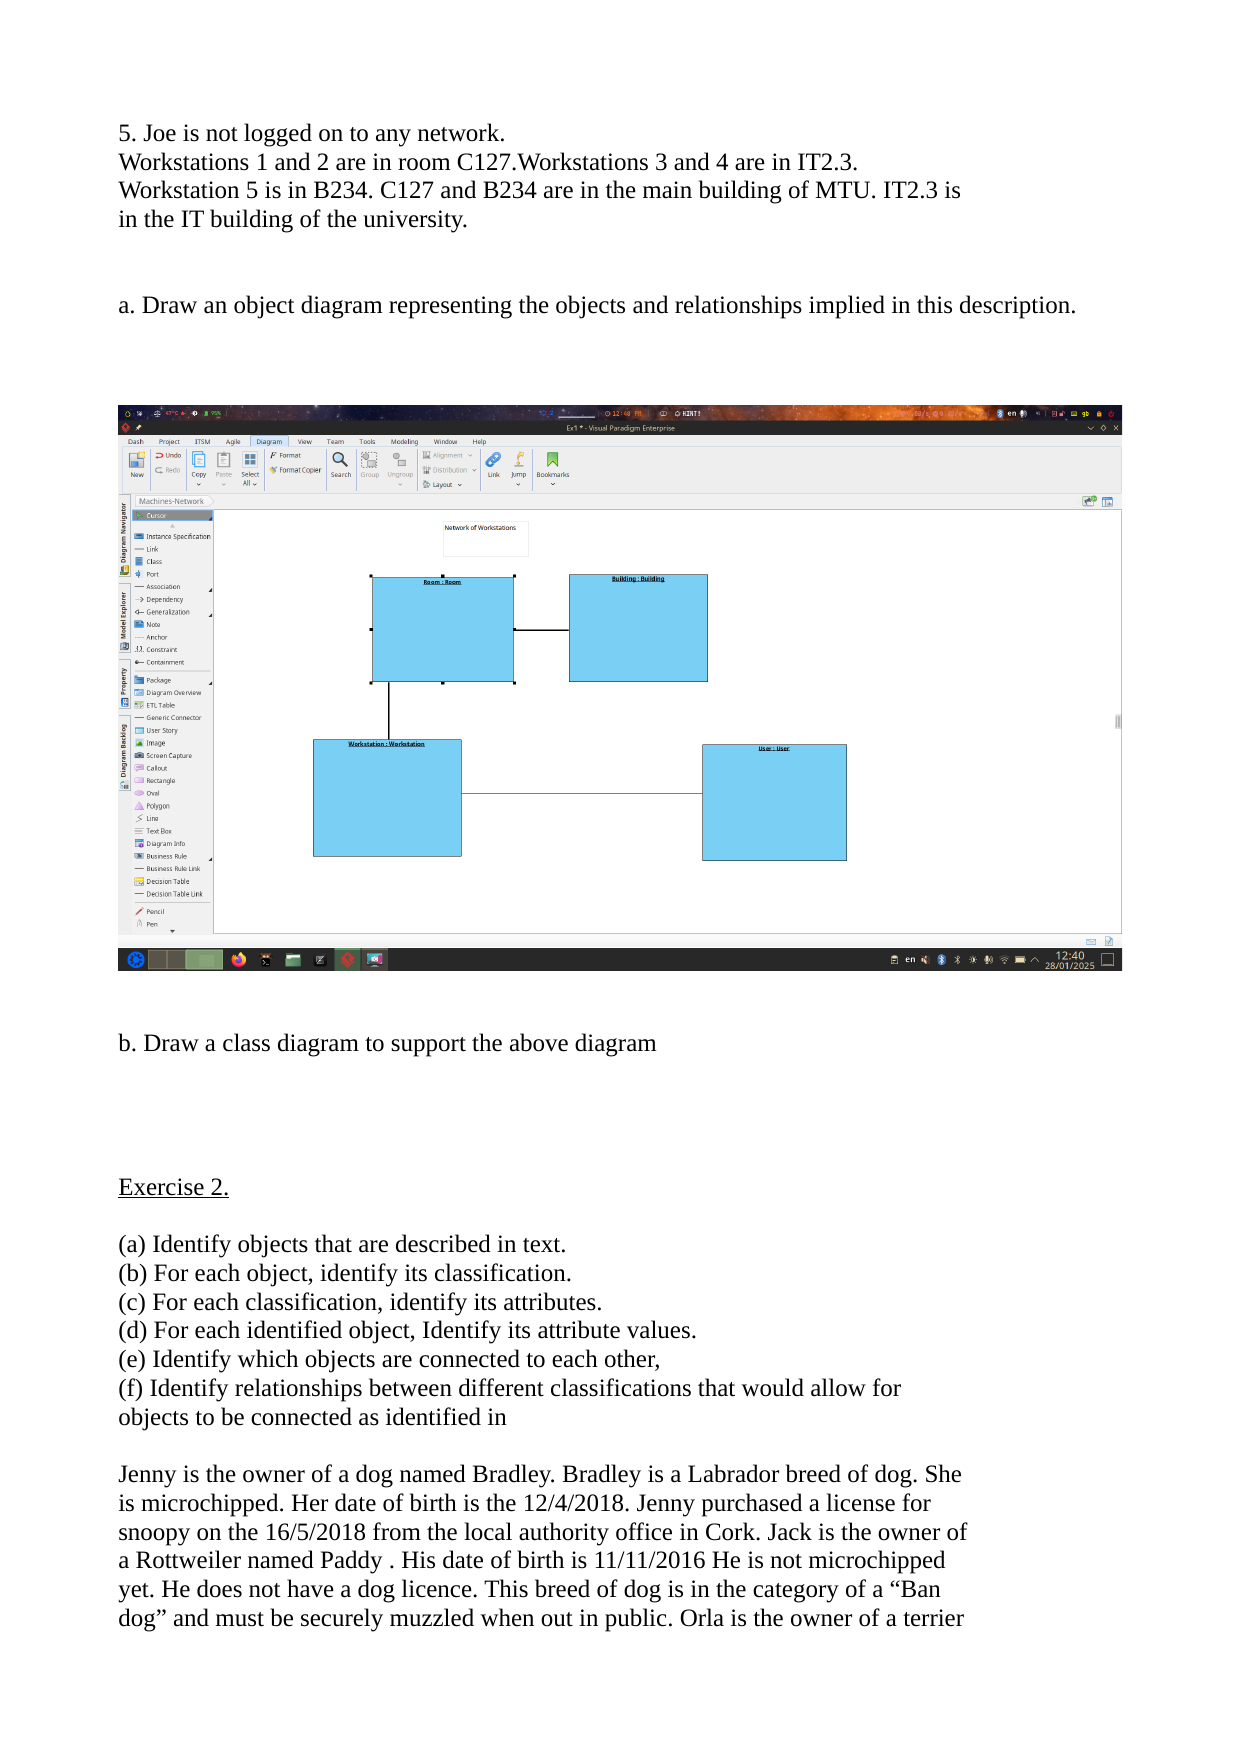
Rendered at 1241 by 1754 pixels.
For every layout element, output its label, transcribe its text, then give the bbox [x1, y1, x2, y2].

text (b) For each object, identify its classification. [118, 1258, 1122, 1287]
text is microchipped. Her date of birth is the 12/4/2018. Jenny purchased a license for [118, 1488, 1122, 1517]
text (d) For each identified object, Identify its attribute values. [118, 1315, 1122, 1344]
text in the IT building of the university. [118, 204, 1122, 233]
text Workstation 5 is in B234. C127 and B234 are in the main building of MTU. IT2.3 is [118, 176, 1122, 204]
text yet. He does not have a dog licence. This breed of dog is in the category of a “Ban [118, 1574, 1122, 1603]
text (c) For each classification, identify its attributes. [118, 1287, 1122, 1315]
text a. Draw an object diagram representing the objects and relationships implied in this description. [118, 291, 1122, 319]
picture [118, 405, 1123, 971]
text b. Draw a class diagram to support the above diagram [118, 1028, 1122, 1057]
text (e) Identify which objects are connected to each other, [118, 1344, 1122, 1373]
text (a) Identify objects that are described in text. [118, 1229, 1122, 1258]
text dog” and must be securely muzzled when out in public. Orla is the owner of a terrier [118, 1603, 1122, 1632]
text 5. Joe is not logged on to any network. [118, 118, 1122, 147]
text Workstations 1 and 2 are in room C127.Workstations 3 and 4 are in IT2.3. [118, 147, 1122, 176]
text Exercise 2. [118, 1172, 1122, 1200]
text objects to be connected as identified in [118, 1402, 1122, 1430]
text snoopy on the 16/5/2018 from the local authority office in Cork. Jack is the owner of [118, 1517, 1122, 1545]
text a Rottweiler named Paddy . His date of birth is 11/11/2016 He is not microchipped [118, 1545, 1122, 1574]
text (f) Identify relationships between different classifications that would allow for [118, 1373, 1122, 1402]
text Jenny is the owner of a dog named Bradley. Bradley is a Labrador breed of dog. She [118, 1459, 1122, 1488]
